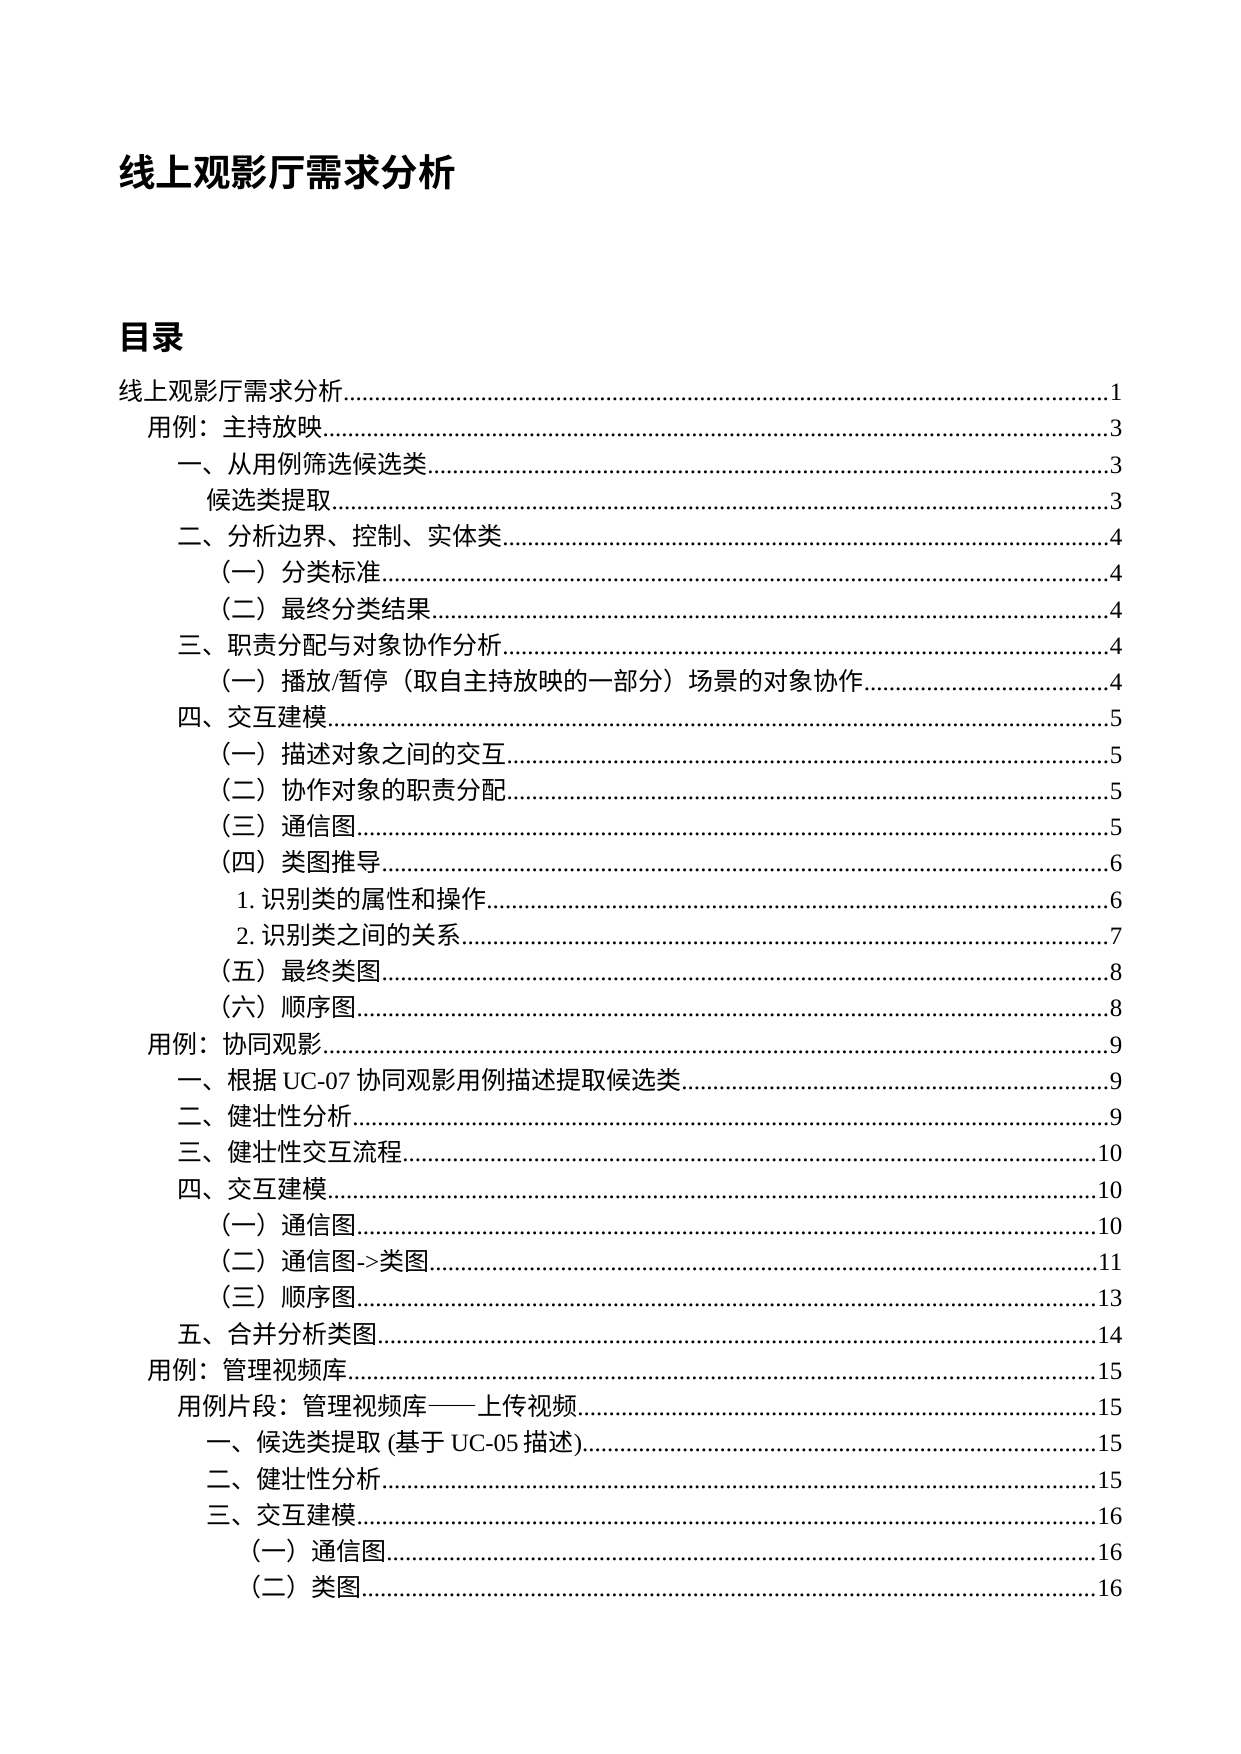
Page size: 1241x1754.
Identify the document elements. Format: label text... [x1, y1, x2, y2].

text （六）顺序图 8 [207, 988, 1122, 1024]
text 用例片段：管理视频库——上传视频 15 [177, 1387, 1122, 1423]
text （一）通信图 10 [207, 1205, 1122, 1242]
text 三、健壮性交互流程 10 [177, 1133, 1122, 1169]
text 四、交互建模 5 [177, 698, 1122, 734]
text 三、职责分配与对象协作分析 4 [177, 625, 1122, 662]
subtitle 线上观影厅需求分析 [118, 143, 1122, 197]
text （三）通信图 5 [207, 807, 1122, 843]
subtitle 目录 [118, 311, 1122, 359]
text 候选类提取 3 [207, 480, 1122, 517]
text 二、健壮性分析 9 [177, 1097, 1122, 1133]
text 二、健壮性分析 15 [207, 1459, 1122, 1495]
text 2. 识别类之间的关系 7 [236, 915, 1122, 952]
text （二）通信图->类图 11 [207, 1242, 1122, 1278]
text （三）顺序图 13 [207, 1278, 1122, 1314]
text 一、从用例筛选候选类 3 [177, 444, 1122, 480]
text （二）最终分类结果 4 [207, 589, 1122, 625]
text 二、分析边界、控制、实体类 4 [177, 517, 1122, 553]
text 四、交互建模 10 [177, 1169, 1122, 1205]
text （四）类图推导 6 [207, 843, 1122, 879]
text 用例：主持放映 3 [148, 408, 1122, 444]
text （五）最终类图 8 [207, 952, 1122, 988]
text 用例：协同观影 9 [148, 1024, 1122, 1060]
text 一、根据UC-07 协同观影用例描述提取候选类 9 [177, 1060, 1122, 1097]
text （一）通信图 16 [236, 1532, 1122, 1568]
text 一、候选类提取 (基于UC-05描述) 15 [207, 1423, 1122, 1459]
text 用例：管理视频库 15 [148, 1350, 1122, 1387]
text （一）播放/暂停（取自主持放映的一部分）场景的对象协作 4 [207, 662, 1122, 698]
text 1. 识别类的属性和操作 6 [236, 879, 1122, 915]
text 五、合并分析类图 14 [177, 1314, 1122, 1350]
text （一）描述对象之间的交互 5 [207, 734, 1122, 770]
text 线上观影厅需求分析 1 [118, 372, 1122, 408]
text （二）类图 16 [236, 1568, 1122, 1604]
text （二）协作对象的职责分配 5 [207, 770, 1122, 807]
text （一）分类标准 4 [207, 553, 1122, 589]
text 三、交互建模 16 [207, 1495, 1122, 1532]
